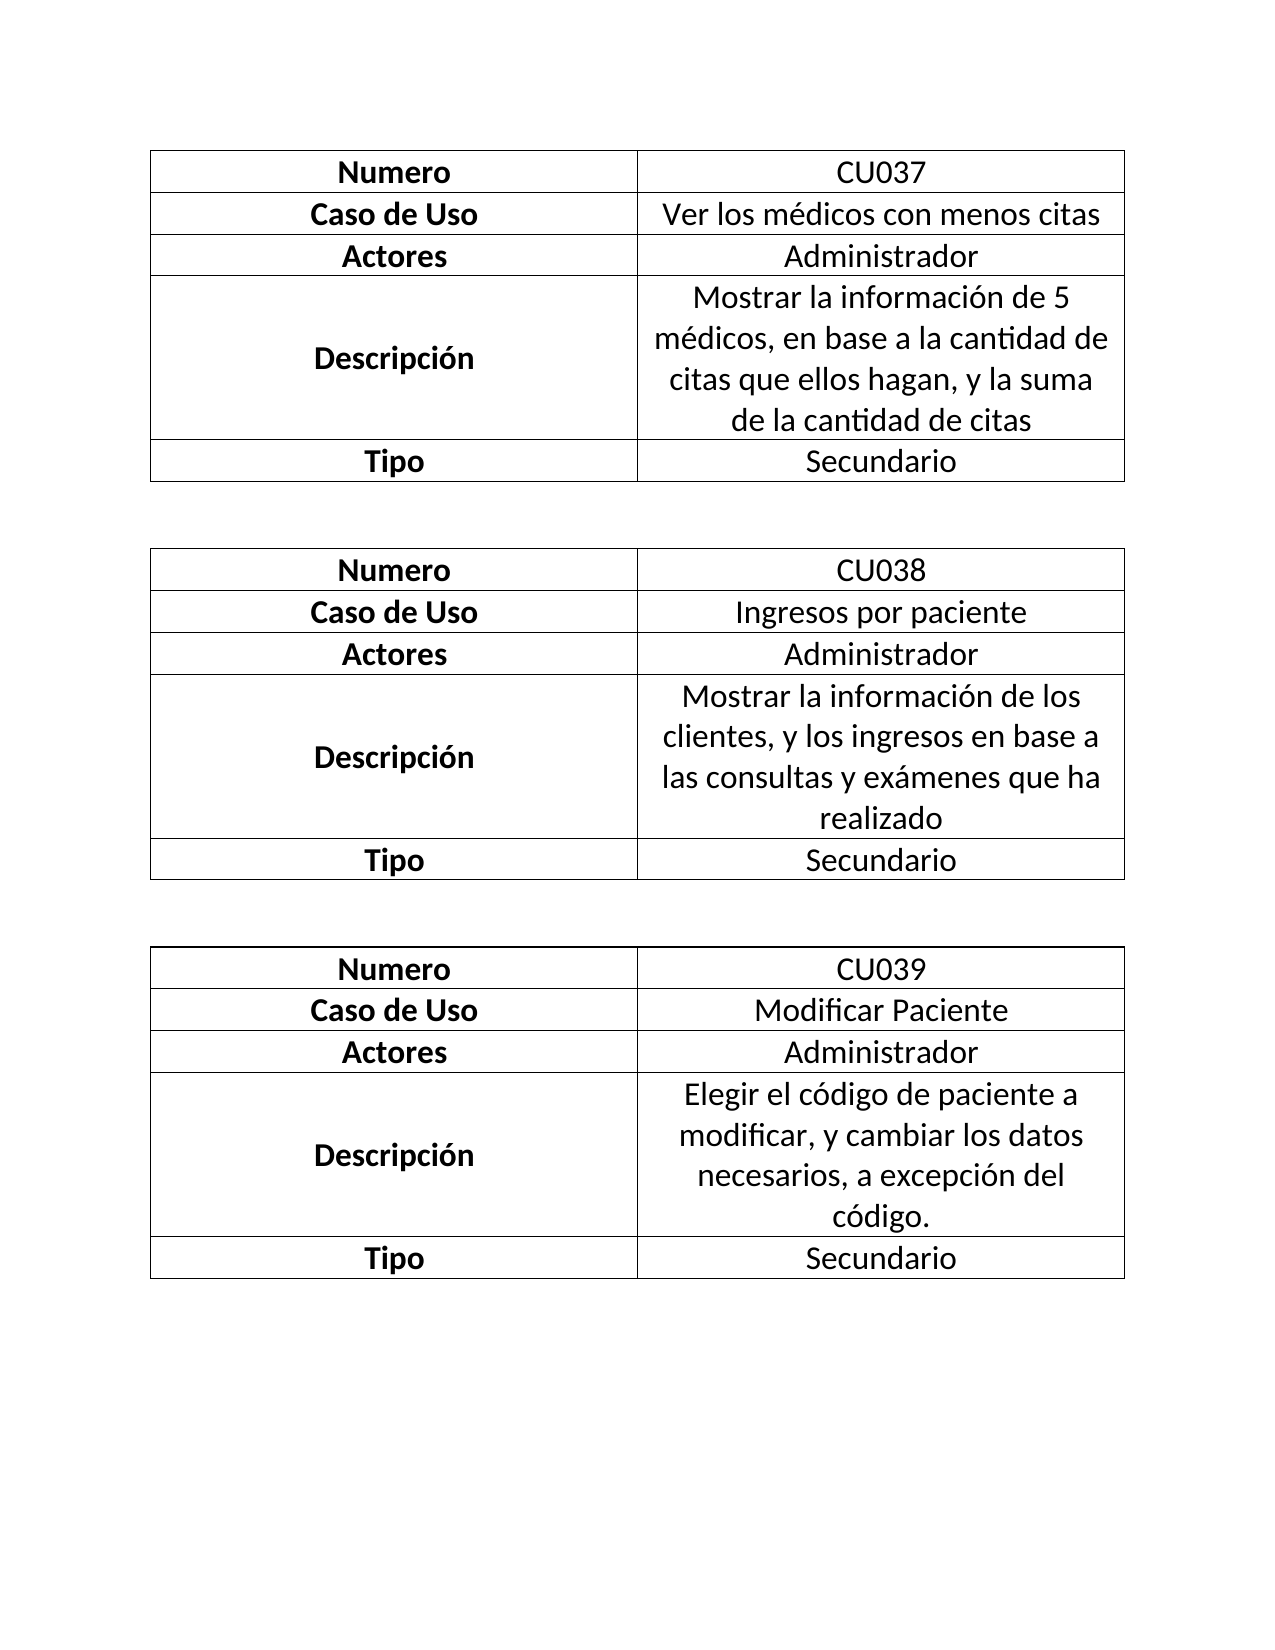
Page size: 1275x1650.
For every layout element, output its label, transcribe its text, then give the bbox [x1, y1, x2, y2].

table_cell Administrador [638, 1031, 1124, 1072]
table_cell Actores [151, 1031, 637, 1072]
table_cell Administrador [638, 633, 1124, 673]
table_cell Descripción [151, 276, 637, 439]
table_cell Tipo [151, 839, 637, 879]
table_cell Caso de Uso [151, 193, 637, 233]
table_cell Administrador [638, 235, 1124, 275]
table_cell Descripción [151, 675, 637, 837]
table_cell Ver los médicos con menos citas [638, 193, 1124, 233]
table_cell Elegir el código de paciente a modificar, y cambiar los datos necesarios, a excepción del código. [638, 1073, 1124, 1236]
table_header Numero [151, 549, 637, 590]
table_cell Secundario [638, 440, 1124, 481]
table_cell Tipo [151, 440, 637, 481]
table_cell Tipo [151, 1237, 637, 1277]
table_cell Caso de Uso [151, 591, 637, 632]
table_cell Secundario [638, 839, 1124, 879]
table_cell Mostrar la información de 5 médicos, en base a la cantidad de citas que ellos hagan, y la suma de la cantidad de citas [638, 276, 1124, 439]
table_header Numero [151, 948, 637, 988]
table_header CU037 [638, 151, 1124, 192]
table_cell Caso de Uso [151, 989, 637, 1030]
table_cell Secundario [638, 1237, 1124, 1277]
table_cell Mostrar la información de los clientes, y los ingresos en base a las consultas y exámenes que ha realizado [638, 675, 1124, 837]
table_header CU038 [638, 549, 1124, 590]
table_cell Actores [151, 235, 637, 275]
table_header CU039 [638, 948, 1124, 988]
table_header Numero [151, 151, 637, 192]
table_cell Actores [151, 633, 637, 673]
table_cell Descripción [151, 1073, 637, 1236]
table_cell Modificar Paciente [638, 989, 1124, 1030]
table_cell Ingresos por paciente [638, 591, 1124, 632]
